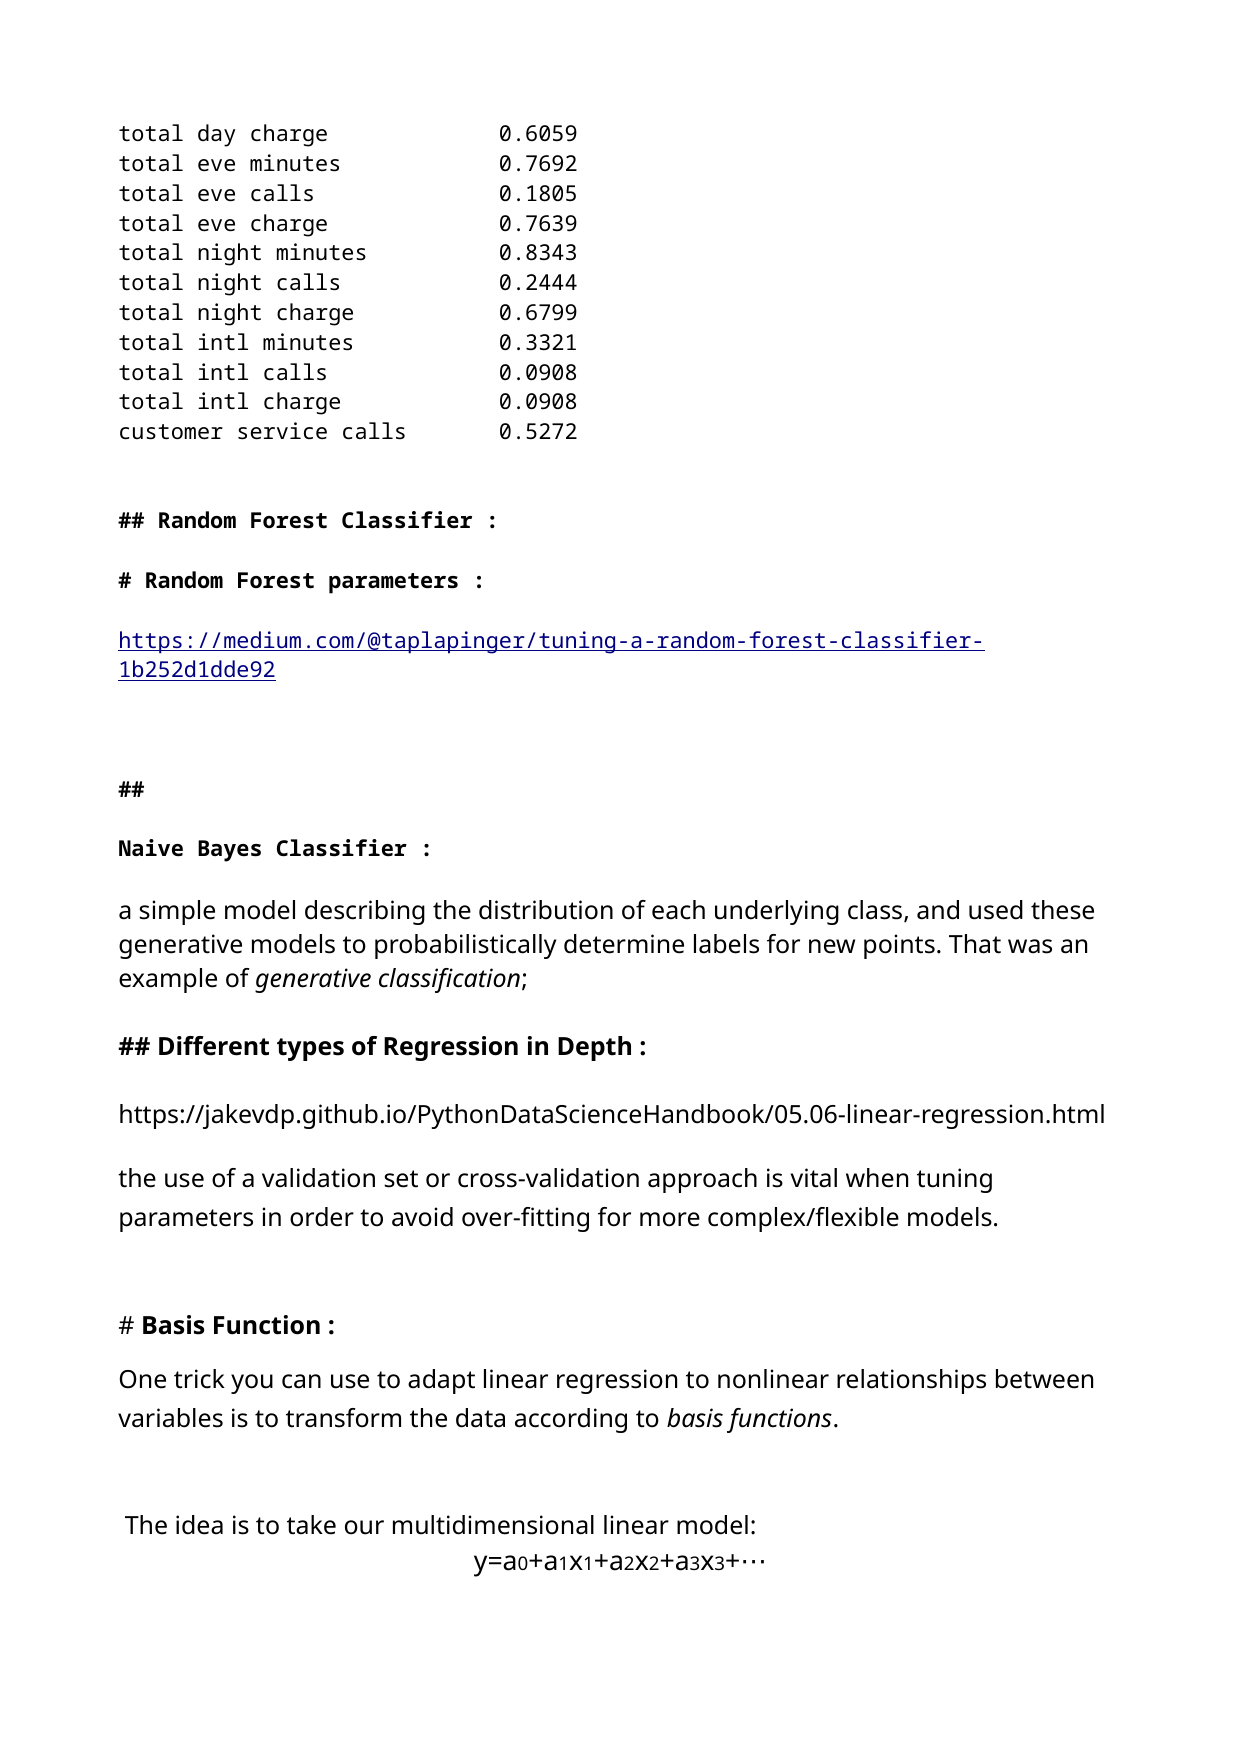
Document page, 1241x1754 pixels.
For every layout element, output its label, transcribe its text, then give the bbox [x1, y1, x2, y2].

text total day charge 0.6059 [118, 118, 1122, 148]
text ## Different types of Regression in Depth : [118, 1029, 1122, 1063]
text https://medium.com/@taplapinger/tuning-a-random-forest-classifier-1b252d1dde92 [118, 624, 1122, 684]
text the use of a validation set or cross-validation approach is vital when tuning parameters in order to avoid over-fitting for more complex/flexible models. [118, 1161, 1122, 1234]
text ## [118, 773, 1122, 803]
text y=a0+a1x1+a2x2+a3x3+⋯ [118, 1542, 1122, 1578]
text total night minutes 0.8343 [118, 237, 1122, 267]
text total eve calls 0.1805 [118, 178, 1122, 207]
text https://jakevdp.github.io/PythonDataScienceHandbook/05.06-linear-regression.html [118, 1097, 1122, 1131]
text total night charge 0.6799 [118, 297, 1122, 327]
text total intl calls 0.0908 [118, 356, 1122, 386]
text total eve charge 0.7639 [118, 207, 1122, 237]
text total intl minutes 0.3321 [118, 327, 1122, 356]
text # Basis Function : [118, 1308, 1122, 1342]
text customer service calls 0.5272 [118, 416, 1122, 446]
text total intl charge 0.0908 [118, 386, 1122, 416]
text a simple model describing the distribution of each underlying class, and used these generative models to probabilistically determine labels for new points. That was an example of generative classification; [118, 893, 1122, 995]
text total eve minutes 0.7692 [118, 148, 1122, 178]
text total night calls 0.2444 [118, 267, 1122, 297]
text One trick you can use to adapt linear regression to nonlinear relationships between variables is to transform the data according to basis functions. [118, 1361, 1122, 1434]
text Naive Bayes Classifier : [118, 833, 1122, 863]
text # Random Forest parameters : [118, 565, 1122, 595]
text The idea is to take our multidimensional linear model: [118, 1508, 1122, 1542]
text ## Random Forest Classifier : [118, 505, 1122, 535]
